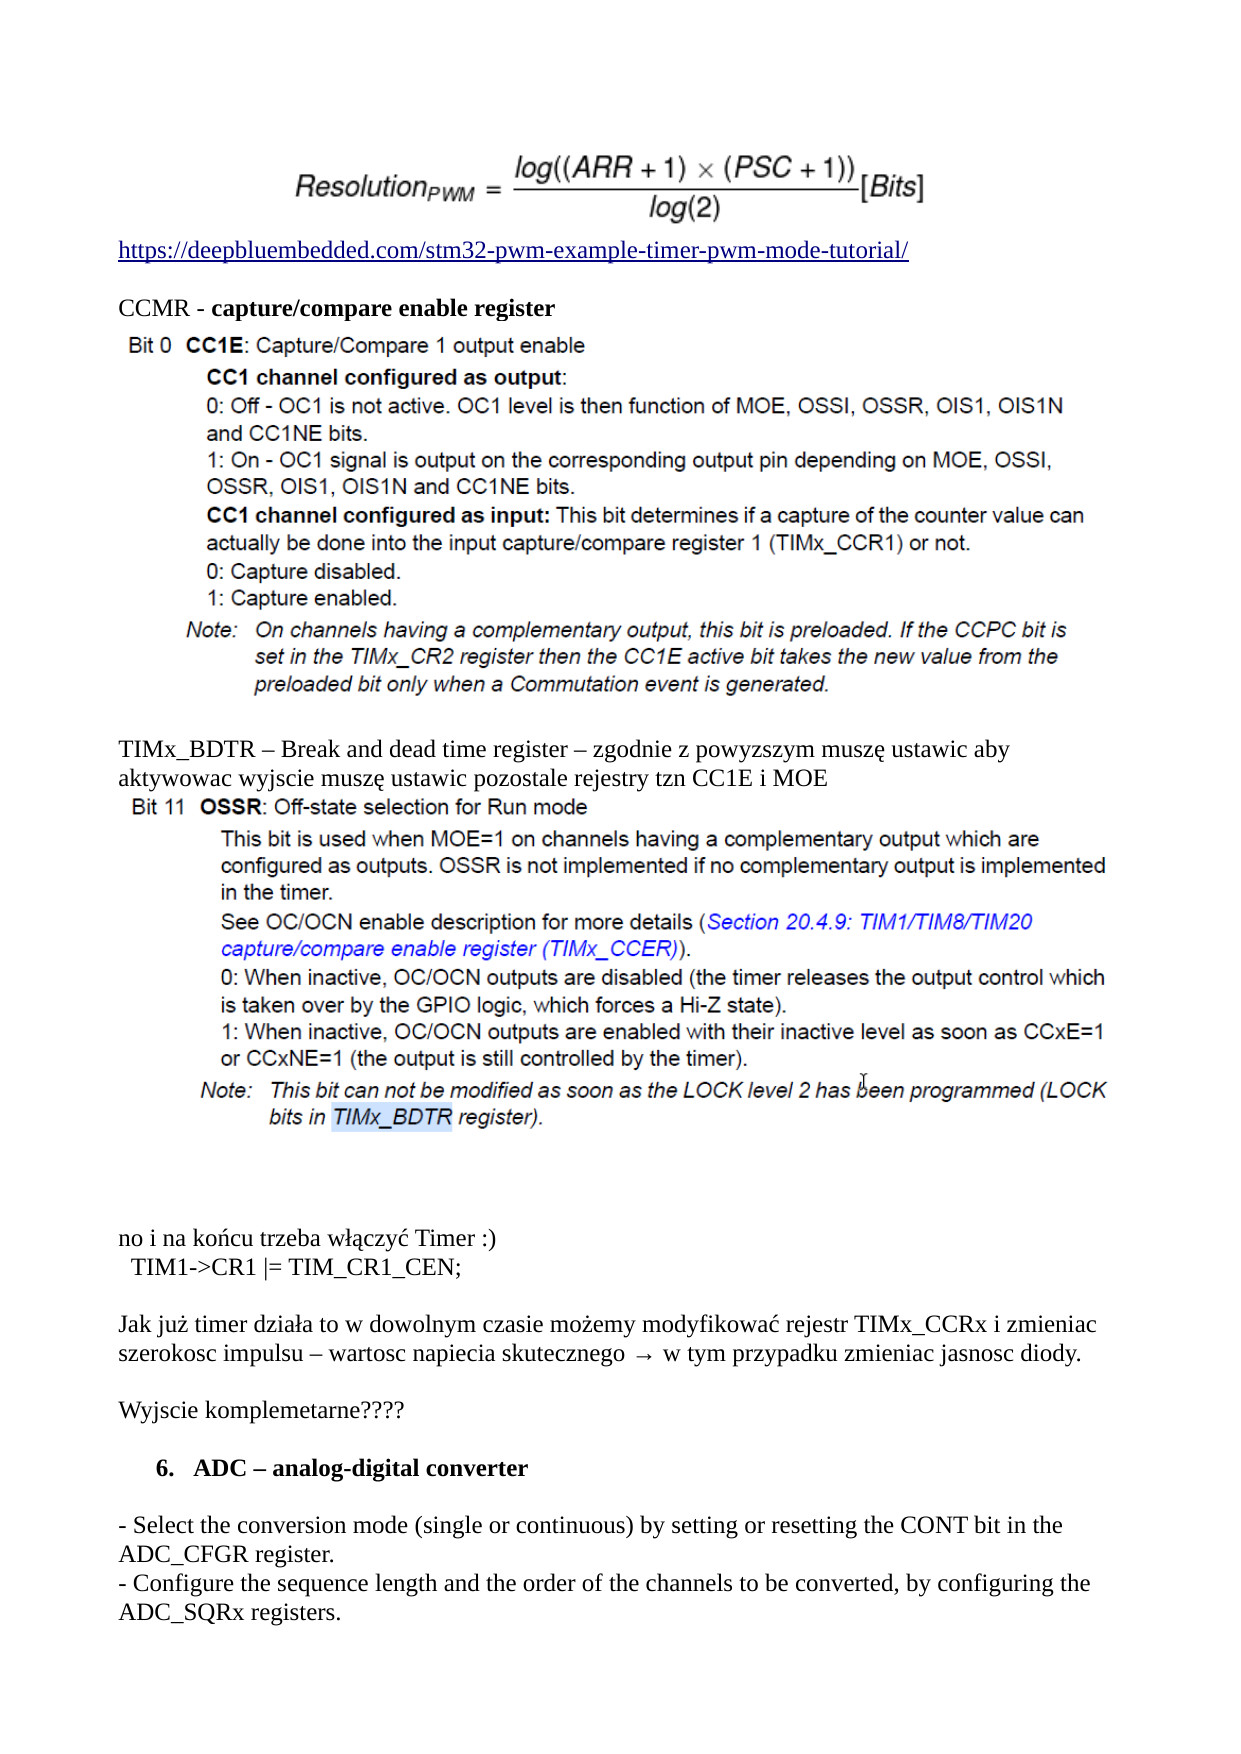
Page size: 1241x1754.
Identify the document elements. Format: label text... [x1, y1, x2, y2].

text no i na końcu trzeba włączyć Timer :) [118, 1223, 1122, 1252]
text Wyjscie komplemetarne???? [118, 1395, 1122, 1424]
list ADC – analog-digital converter [156, 1453, 1122, 1482]
text - Configure the sequence length and the order of the channels to be converted, by configuring the ADC_SQRx registers. [118, 1568, 1122, 1625]
text CCMR - capture/compare enable register [118, 293, 1122, 321]
text Jak już timer działa to w dowolnym czasie możemy modyfikować rejestr TIMx_CCRx i zmieniac szerokosc impulsu – wartosc napiecia skutecznego → w tym przypadku zmieniac jasnosc diody. [118, 1309, 1122, 1367]
text https://deepbluembedded.com/stm32-pwm-example-timer-pwm-mode-tutorial/ [118, 118, 1122, 264]
text - Select the conversion mode (single or continuous) by setting or resetting the CONT bit in the ADC_CFGR register. [118, 1510, 1122, 1568]
text TIM1->CR1 |= TIM_CR1_CEN; [118, 1252, 1122, 1280]
text TIMx_BDTR – Break and dead time register – zgodnie z powyzszym muszę ustawic aby aktywowac wyjscie muszę ustawic pozostale rejestry tzn CC1E i MOE [118, 735, 1122, 792]
